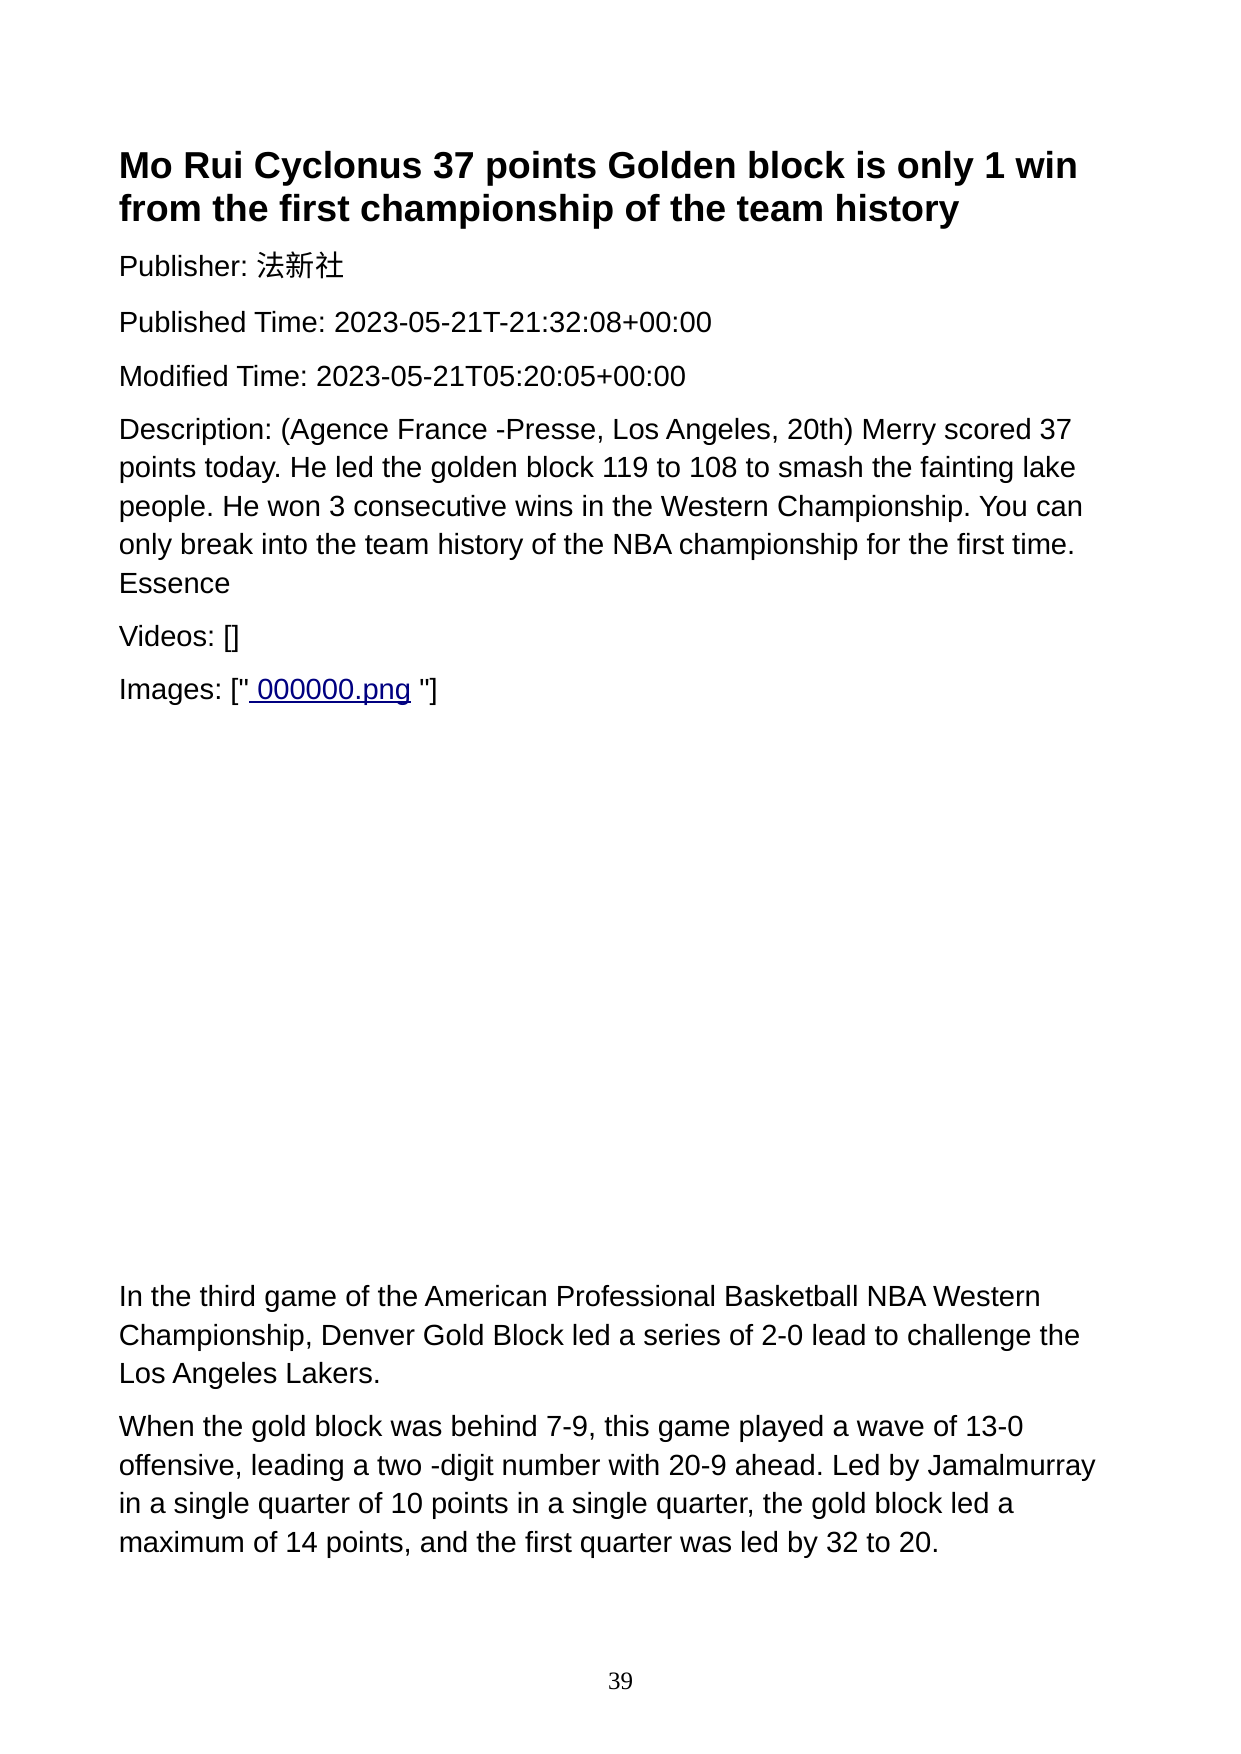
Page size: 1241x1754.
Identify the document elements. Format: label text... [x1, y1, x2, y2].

subtitle Mo Rui Cyclonus 37 points Golden block is only 1 win from the first championship of the team history [118, 143, 1122, 230]
text Images: [" 000000.png "] [118, 672, 1122, 706]
text Publisher: 法新社 [118, 242, 1122, 284]
text When the gold block was behind 7-9, this game played a wave of 13-0 offensive, leading a two -digit number with 20-9 ahead. Led by Jamalmurray in a single quarter of 10 points in a single quarter, the gold block led a maximum of 14 points, and the first quarter was led by 32 to 20. [118, 1409, 1122, 1558]
text Published Time: 2023-05-21T-21:32:08+00:00 [118, 305, 1122, 339]
text Modified Time: 2023-05-21T05:20:05+00:00 [118, 358, 1122, 392]
text In the third game of the American Professional Basketball NBA Western Championship, Denver Gold Block led a series of 2-0 lead to challenge the Los Angeles Lakers. [118, 725, 1122, 1390]
text Description: (Agence France -Presse, Los Angeles, 20th) Merry scored 37 points today. He led the golden block 119 to 108 to smash the fainting lake people. He won 3 consecutive wins in the Western Championship. You can only break into the team history of the NBA championship for the first time. Essence [118, 412, 1122, 599]
text Videos: [] [118, 619, 1122, 652]
